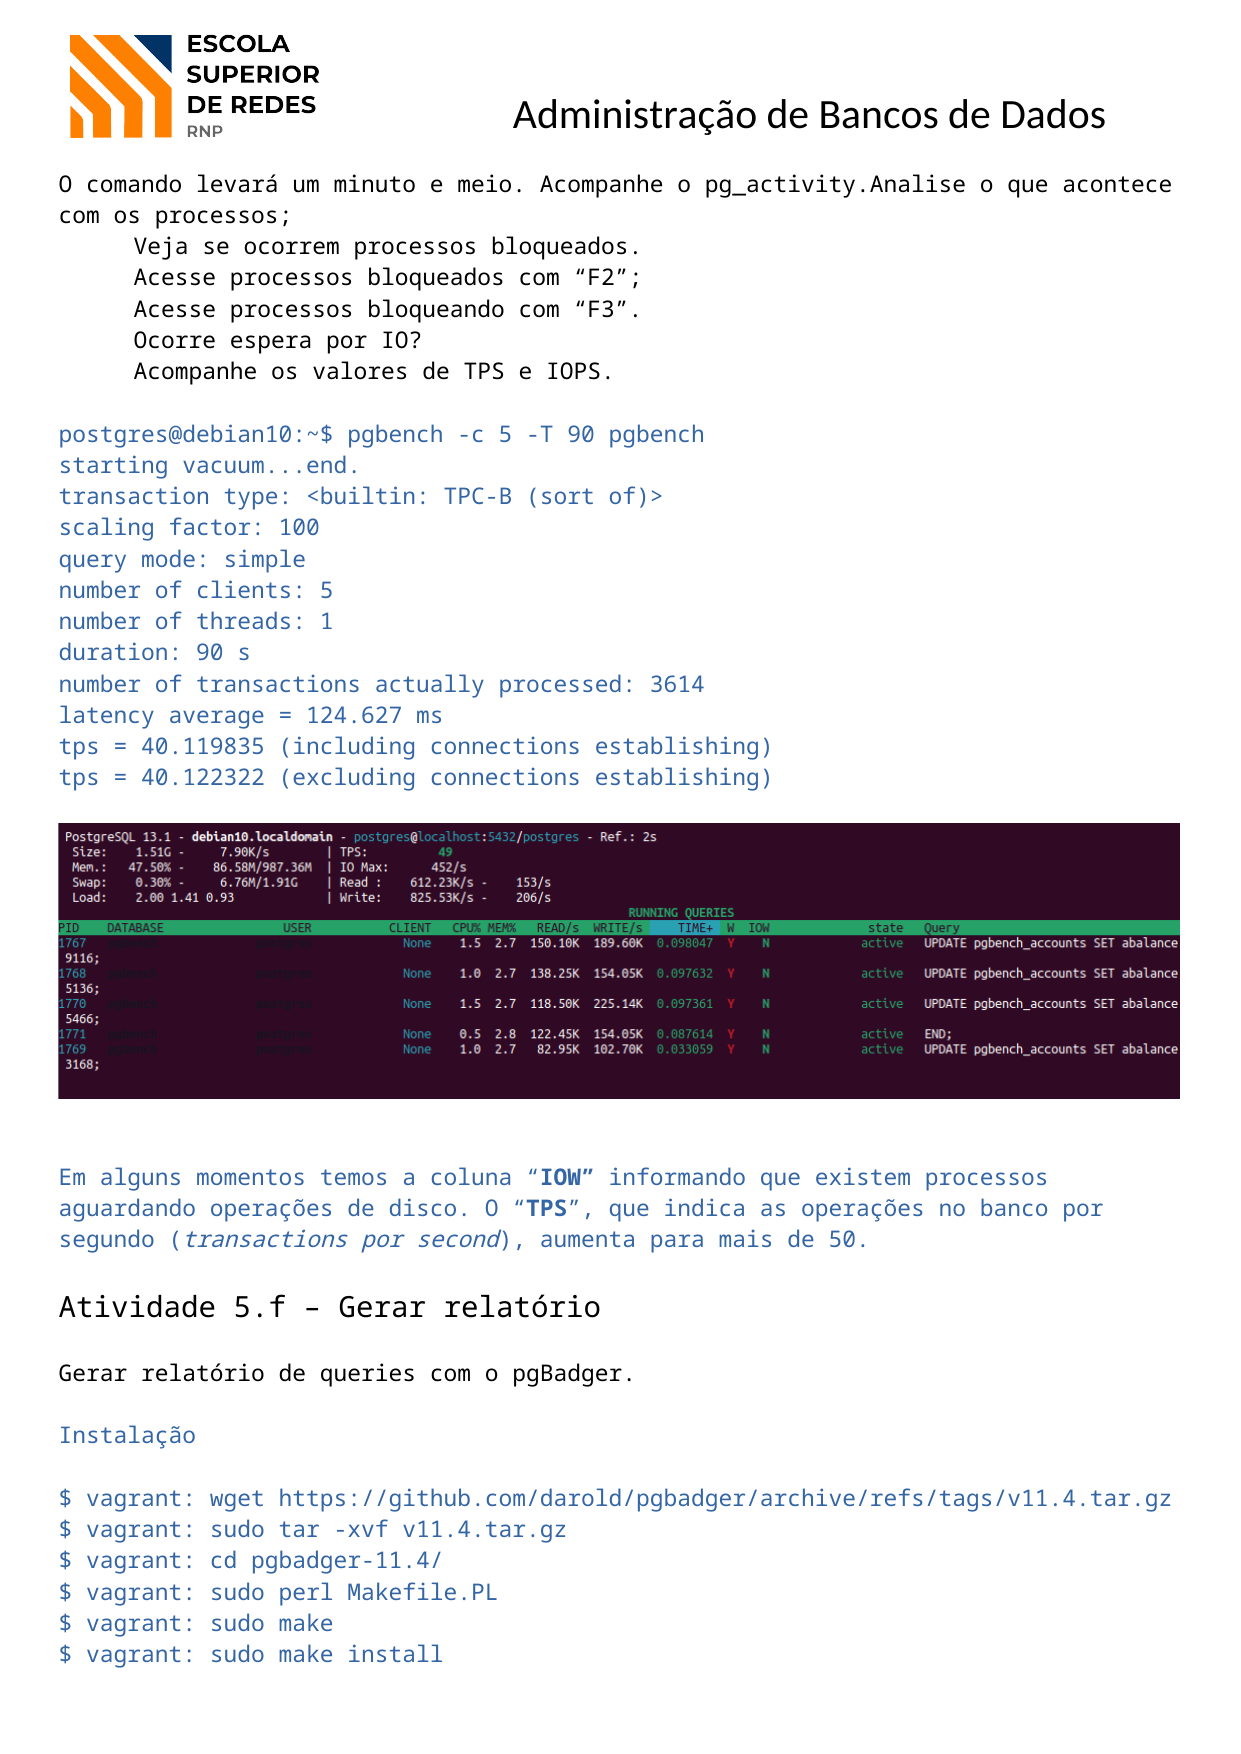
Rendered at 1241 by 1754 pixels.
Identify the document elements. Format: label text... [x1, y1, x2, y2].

text Veja se ocorrem processos bloqueados. [58, 230, 1180, 261]
text Atividade 5.f – Gerar relatório [58, 1286, 1180, 1326]
text starting vacuum...end. [58, 449, 1180, 480]
text transaction type: <builtin: TPC-B (sort of)> [58, 480, 1180, 511]
text postgres@debian10:~$ pgbench -c 5 -T 90 pgbench [58, 418, 1180, 449]
text tps = 40.119835 (including connections establishing) [58, 730, 1180, 761]
text number of clients: 5 [58, 574, 1180, 605]
text scaling factor: 100 [58, 511, 1180, 543]
text Acesse processos bloqueando com “F3”. [58, 293, 1180, 324]
text O comando levará um minuto e meio. Acompanhe o pg_activity.Analise o que acontece com os processos; [58, 168, 1180, 230]
text $ vagrant: sudo tar -xvf v11.4.tar.gz [58, 1513, 1180, 1544]
picture [70, 31, 333, 138]
text $ vagrant: cd pgbadger-11.4/ [58, 1544, 1180, 1576]
text Instalação [58, 1419, 1180, 1451]
picture [58, 823, 1180, 1099]
text Acompanhe os valores de TPS e IOPS. [58, 355, 1180, 386]
text Acesse processos bloqueados com “F2”; [58, 261, 1180, 293]
text $ vagrant: sudo make [58, 1607, 1180, 1638]
text Gerar relatório de queries com o pgBadger. [58, 1357, 1180, 1388]
text duration: 90 s [58, 636, 1180, 668]
text Em alguns momentos temos a coluna “IOW” informando que existem processos aguardando operações de disco. O “TPS”, que indica as operações no banco por segundo (transactions por second), aumenta para mais de 50. [58, 1161, 1180, 1254]
text latency average = 124.627 ms [58, 699, 1180, 730]
text tps = 40.122322 (excluding connections establishing) [58, 761, 1180, 793]
text $ vagrant: wget https://github.com/darold/pgbadger/archive/refs/tags/v11.4.tar.gz [58, 1482, 1180, 1513]
text number of threads: 1 [58, 605, 1180, 636]
text number of transactions actually processed: 3614 [58, 668, 1180, 699]
text Ocorre espera por IO? [58, 324, 1180, 355]
text query mode: simple [58, 543, 1180, 574]
text $ vagrant: sudo make install [58, 1638, 1180, 1669]
text $ vagrant: sudo perl Makefile.PL [58, 1576, 1180, 1607]
